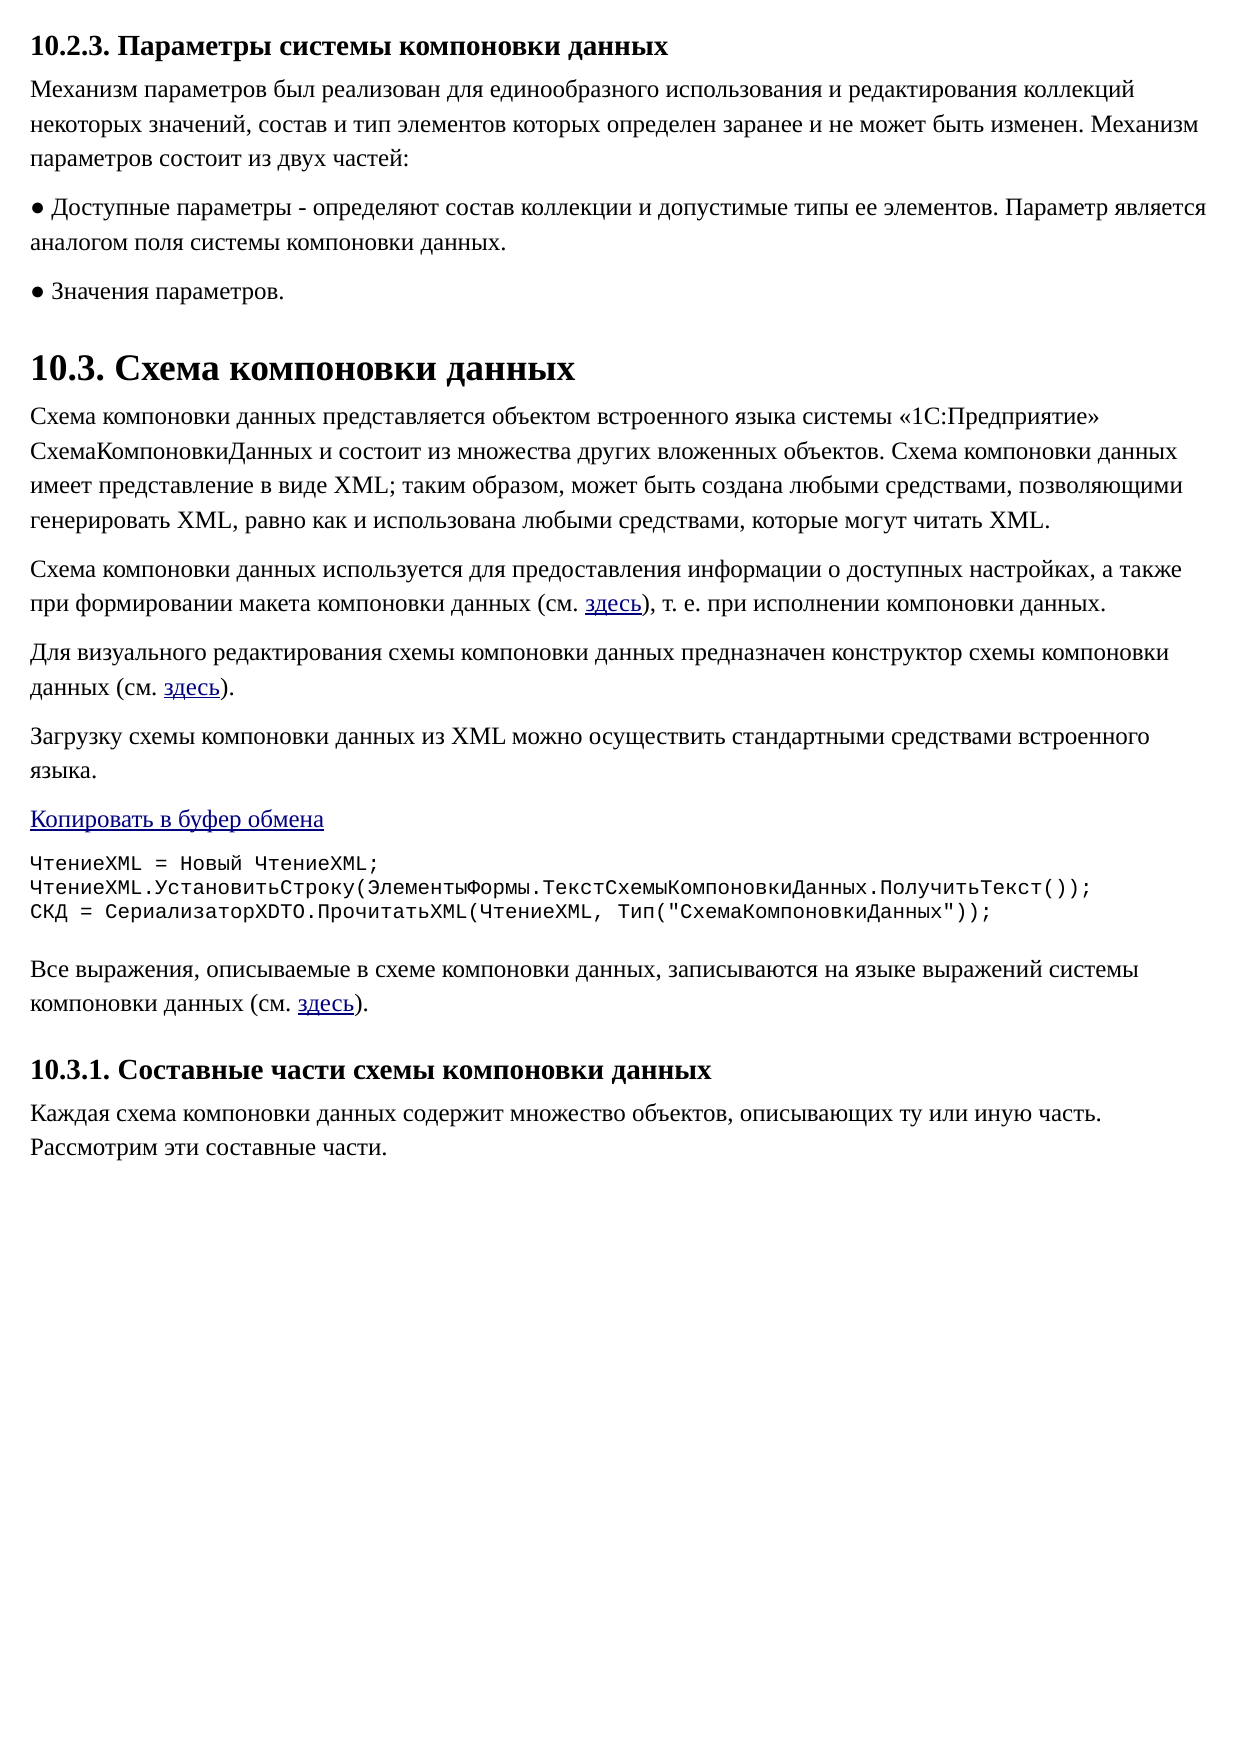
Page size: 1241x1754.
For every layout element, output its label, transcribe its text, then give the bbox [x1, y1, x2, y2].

subtitle 10.3. Схема компоновки данных [30, 346, 1211, 389]
subtitle 10.3.1. Составные части схемы компоновки данных [30, 1052, 1211, 1086]
text Схема компоновки данных используется для предоставления информации о доступных настройках, а также при формировании макета компоновки данных (см. здесь), т. е. при исполнении компоновки данных. [30, 554, 1211, 617]
text ● Доступные параметры ‑ определяют состав коллекции и допустимые типы ее элементов. Параметр является аналогом поля системы компоновки данных. [30, 192, 1211, 255]
text Все выражения, описываемые в схеме компоновки данных, записываются на языке выражений системы компоновки данных (см. здесь). [30, 954, 1211, 1017]
text СКД = СериализаторXDTO.ПрочитатьXML(ЧтениеXML, Тип("СхемаКомпоновкиДанных")); [30, 901, 1211, 924]
text ЧтениеXML.УстановитьСтроку(ЭлементыФормы.ТекстСхемыКомпоновкиДанных.ПолучитьТекст()); [30, 877, 1211, 901]
text Копировать в буфер обмена [30, 804, 1211, 833]
text ● Значения параметров. [30, 276, 1211, 304]
text Схема компоновки данных представляется объектом встроенного языка системы «1С:Предприятие» СхемаКомпоновкиДанных и состоит из множества других вложенных объектов. Схема компоновки данных имеет представление в виде XML; таким образом, может быть создана любыми средствами, позволяющими генерировать XML, равно как и использована любыми средствами, которые могут читать XML. [30, 401, 1211, 533]
text Загрузку схемы компоновки данных из XML можно осуществить стандартными средствами встроенного языка. [30, 721, 1211, 784]
text Для визуального редактирования схемы компоновки данных предназначен конструктор схемы компоновки данных (см. здесь). [30, 637, 1211, 701]
subtitle 10.2.3. Параметры системы компоновки данных [30, 28, 1211, 62]
text Механизм параметров был реализован для единообразного использования и редактирования коллекций некоторых значений, состав и тип элементов которых определен заранее и не может быть изменен. Механизм параметров состоит из двух частей: [30, 74, 1211, 172]
text Каждая схема компоновки данных содержит множество объектов, описывающих ту или иную часть. Рассмотрим эти составные части. [30, 1098, 1211, 1161]
text ЧтениеXML = Новый ЧтениеXML; [30, 853, 1211, 877]
